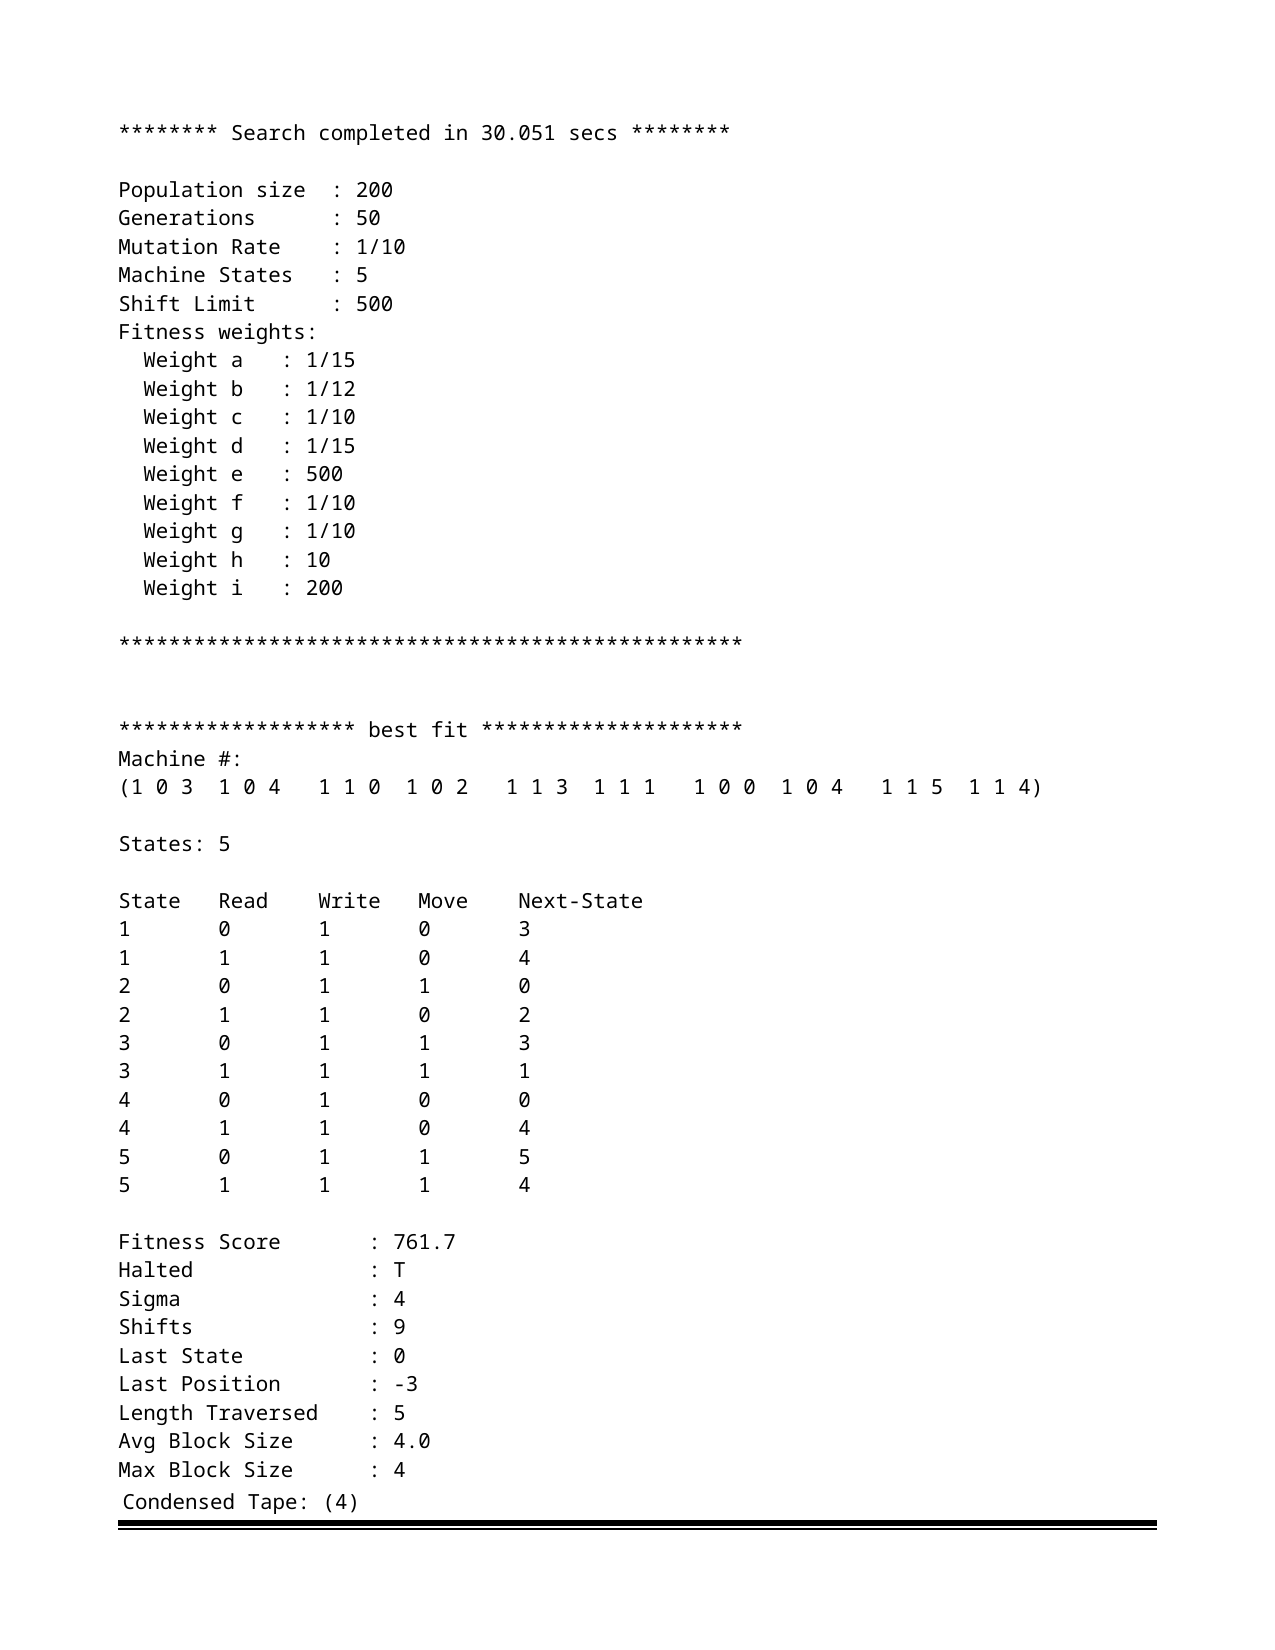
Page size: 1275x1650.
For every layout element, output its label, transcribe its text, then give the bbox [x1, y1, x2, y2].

text Last State : 0 [118, 1341, 1157, 1369]
text States: 5 [118, 829, 1157, 857]
text Weight e : 500 [118, 459, 1157, 488]
text Weight a : 1/15 [118, 346, 1157, 374]
text Population size : 200 [118, 175, 1157, 203]
text Weight d : 1/15 [118, 431, 1157, 459]
text Shift Limit : 500 [118, 289, 1157, 317]
text Max Block Size : 4 [118, 1455, 1157, 1483]
text ******** Search completed in 30.051 secs ******** [118, 118, 1157, 147]
text Sigma : 4 [118, 1284, 1157, 1312]
text Length Traversed : 5 [118, 1398, 1157, 1426]
text 3 0 1 1 3 [118, 1028, 1157, 1057]
text Last Position : -3 [118, 1369, 1157, 1398]
text 1 0 1 0 3 [118, 914, 1157, 943]
text Halted : T [118, 1256, 1157, 1284]
text Condensed Tape: (4) [118, 1483, 1157, 1520]
text Avg Block Size : 4.0 [118, 1426, 1157, 1455]
text Machine States : 5 [118, 260, 1157, 289]
text ******************* best fit ********************* [118, 715, 1157, 744]
text Mutation Rate : 1/10 [118, 232, 1157, 260]
text Weight h : 10 [118, 545, 1157, 573]
text Weight c : 1/10 [118, 402, 1157, 431]
text Generations : 50 [118, 203, 1157, 232]
text Machine #: [118, 744, 1157, 772]
text 3 1 1 1 1 [118, 1057, 1157, 1085]
text 5 1 1 1 4 [118, 1170, 1157, 1199]
text Weight b : 1/12 [118, 374, 1157, 402]
text (1 0 3 1 0 4 1 1 0 1 0 2 1 1 3 1 1 1 1 0 0 1 0 4 1 1 5 1 1 4) [118, 772, 1157, 801]
text Fitness weights: [118, 317, 1157, 346]
text Fitness Score : 761.7 [118, 1227, 1157, 1256]
text Weight i : 200 [118, 573, 1157, 602]
text 1 1 1 0 4 [118, 943, 1157, 971]
text 2 1 1 0 2 [118, 1000, 1157, 1028]
text Weight g : 1/10 [118, 516, 1157, 545]
text Shifts : 9 [118, 1312, 1157, 1341]
text 4 0 1 0 0 [118, 1085, 1157, 1113]
text 4 1 1 0 4 [118, 1113, 1157, 1142]
text 2 0 1 1 0 [118, 971, 1157, 1000]
text State Read Write Move Next-State [118, 886, 1157, 914]
text Weight f : 1/10 [118, 488, 1157, 516]
text ************************************************** [118, 630, 1157, 658]
text 5 0 1 1 5 [118, 1142, 1157, 1170]
